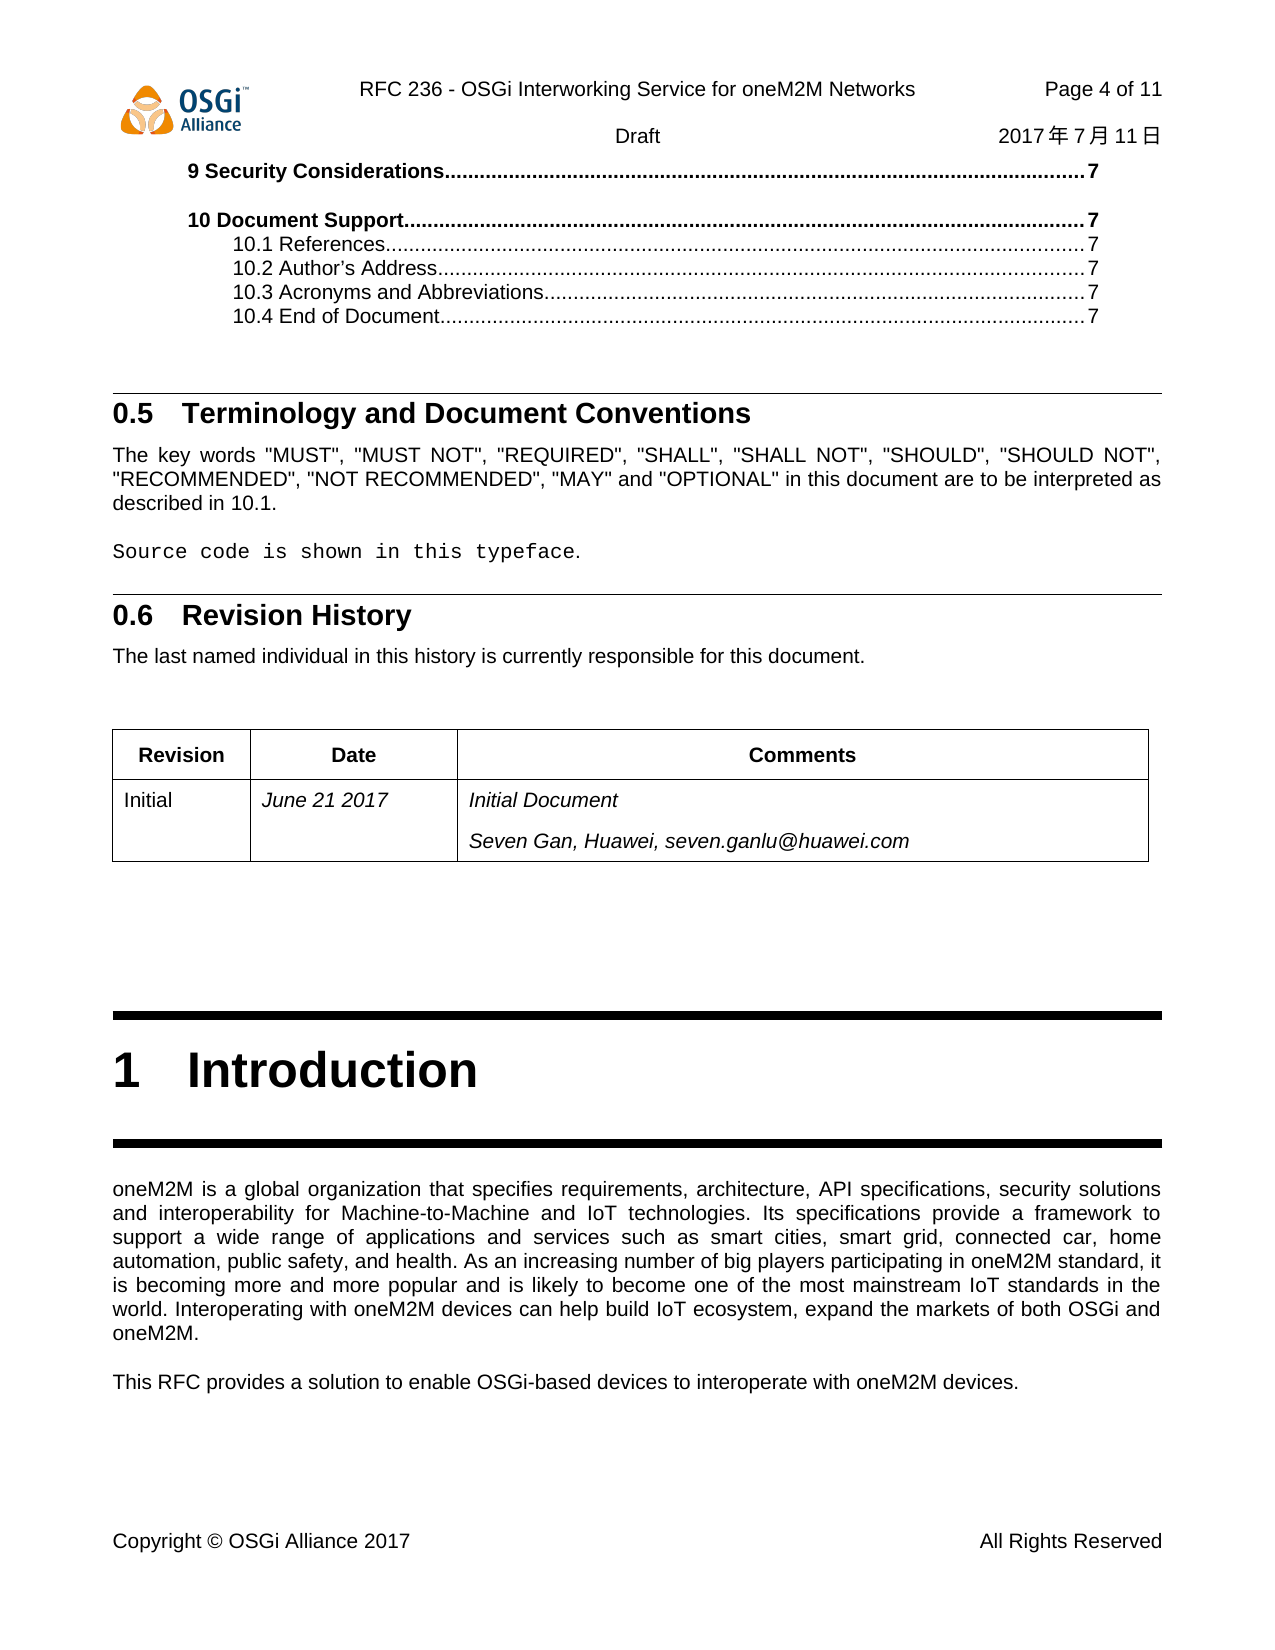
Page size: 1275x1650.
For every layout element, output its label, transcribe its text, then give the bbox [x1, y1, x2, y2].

text 10.1 References 7 [232, 232, 1162, 256]
text 10.3 Acronyms and Abbreviations 7 [232, 280, 1162, 304]
text 10.4 End of Document 7 [232, 304, 1162, 328]
text The key words "MUST", "MUST NOT", "REQUIRED", "SHALL", "SHALL NOT", "SHOULD", "SHOULD NOT", "RECOMMENDED", "NOT RECOMMENDED", "MAY" and "OPTIONAL" in this document are to be interpreted as described in 10.1. [112, 442, 1162, 514]
text Source code is shown in this typeface. [112, 539, 1162, 565]
subtitle Revision History [112, 595, 1162, 631]
table_cell June 21 2017 [251, 780, 457, 861]
picture [113, 78, 257, 142]
subtitle Introduction [112, 1012, 1162, 1148]
text oneM2M is a global organization that specifies requirements, architecture, API specifications, security solutions and interoperability for Machine-to-Machine and IoT technologies. Its specifications provide a framework to support a wide range of applications and services such as smart cities, smart grid, connected car, home automation, public safety, and health. As an increasing number of big players participating in oneM2M standard, it is becoming more and more popular and is likely to become one of the most mainstream IoT standards in the world. Interoperating with oneM2M devices can help build IoT ecosystem, expand the markets of both OSGi and oneM2M. [112, 1177, 1162, 1345]
table_header Comments [458, 730, 1148, 779]
table_cell Initial Document Seven Gan, Huawei, seven.ganlu@huawei.com [458, 780, 1148, 861]
text 9 Security Considerations 7 [187, 159, 1162, 183]
text 10.2 Author’s Address 7 [232, 256, 1162, 280]
text 10 Document Support 7 [187, 208, 1162, 232]
subtitle Terminology and Document Conventions [112, 394, 1162, 430]
table_header Date [251, 730, 457, 779]
table_header Revision [113, 730, 250, 779]
table_cell Initial [113, 780, 250, 861]
text The last named individual in this history is currently responsible for this document. [112, 643, 1162, 667]
text This RFC provides a solution to enable OSGi-based devices to interoperate with oneM2M devices. [112, 1370, 1162, 1394]
